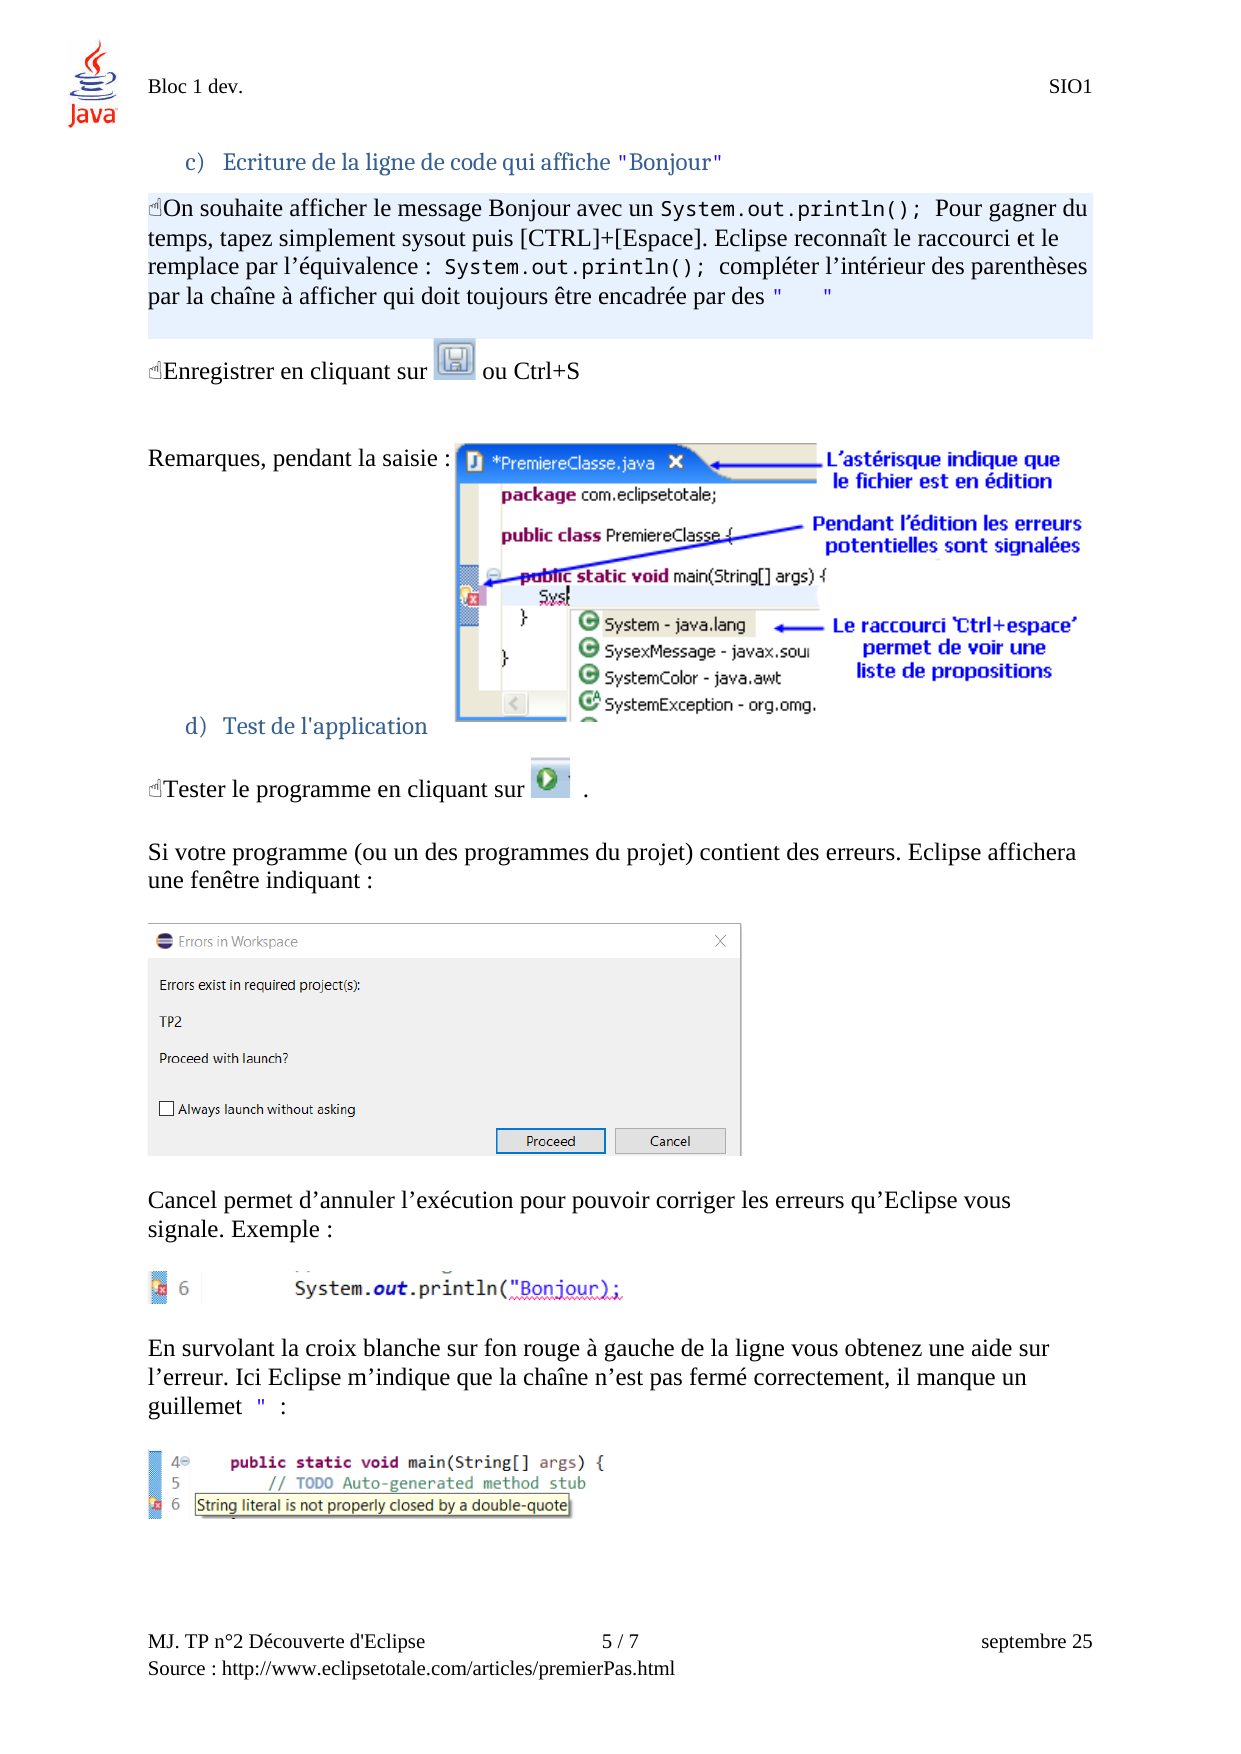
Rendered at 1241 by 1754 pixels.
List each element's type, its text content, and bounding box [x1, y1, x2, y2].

subtitle Ecriture de la ligne de code qui affiche "Bonjour" [185, 148, 1093, 176]
text Remarques, pendant la saisie : [148, 443, 454, 472]
picture [454, 443, 1094, 722]
picture [67, 39, 119, 129]
text Cancel permet d’annuler l’exécution pour pouvoir corriger les erreurs qu’Eclipse vous signale. Exemple : [148, 1185, 1093, 1242]
picture [530, 757, 571, 798]
picture [147, 1271, 638, 1304]
text On souhaite afficher le message Bonjour avec un System.out.println(); Pour gagner du temps, tapez simplement sysout puis [CTRL]+[Espace]. Eclipse reconnaît le raccourci et le remplace par l’équivalence : System.out.println(); compléter l’intérieur des parenthèses par la chaîne à afficher qui doit toujours être encadrée par des " " [148, 193, 1093, 310]
text Tester le programme en cliquant sur . [148, 758, 1093, 803]
text En survolant la croix blanche sur fon rouge à gauche de la ligne vous obtenez une aide sur l’erreur. Ici Eclipse m’indique que la chaîne n’est pas fermé correctement, il manque un guillemet " : [148, 1333, 1093, 1420]
subtitle Test de l'application [185, 712, 1093, 741]
text Si votre programme (ou un des programmes du projet) contient des erreurs. Eclipse affichera une fenêtre indiquant : [148, 837, 1093, 894]
picture [147, 1449, 633, 1519]
picture [147, 923, 743, 1156]
text Enregistrer en cliquant sur ou Ctrl+S [148, 339, 1093, 385]
picture [433, 338, 476, 380]
